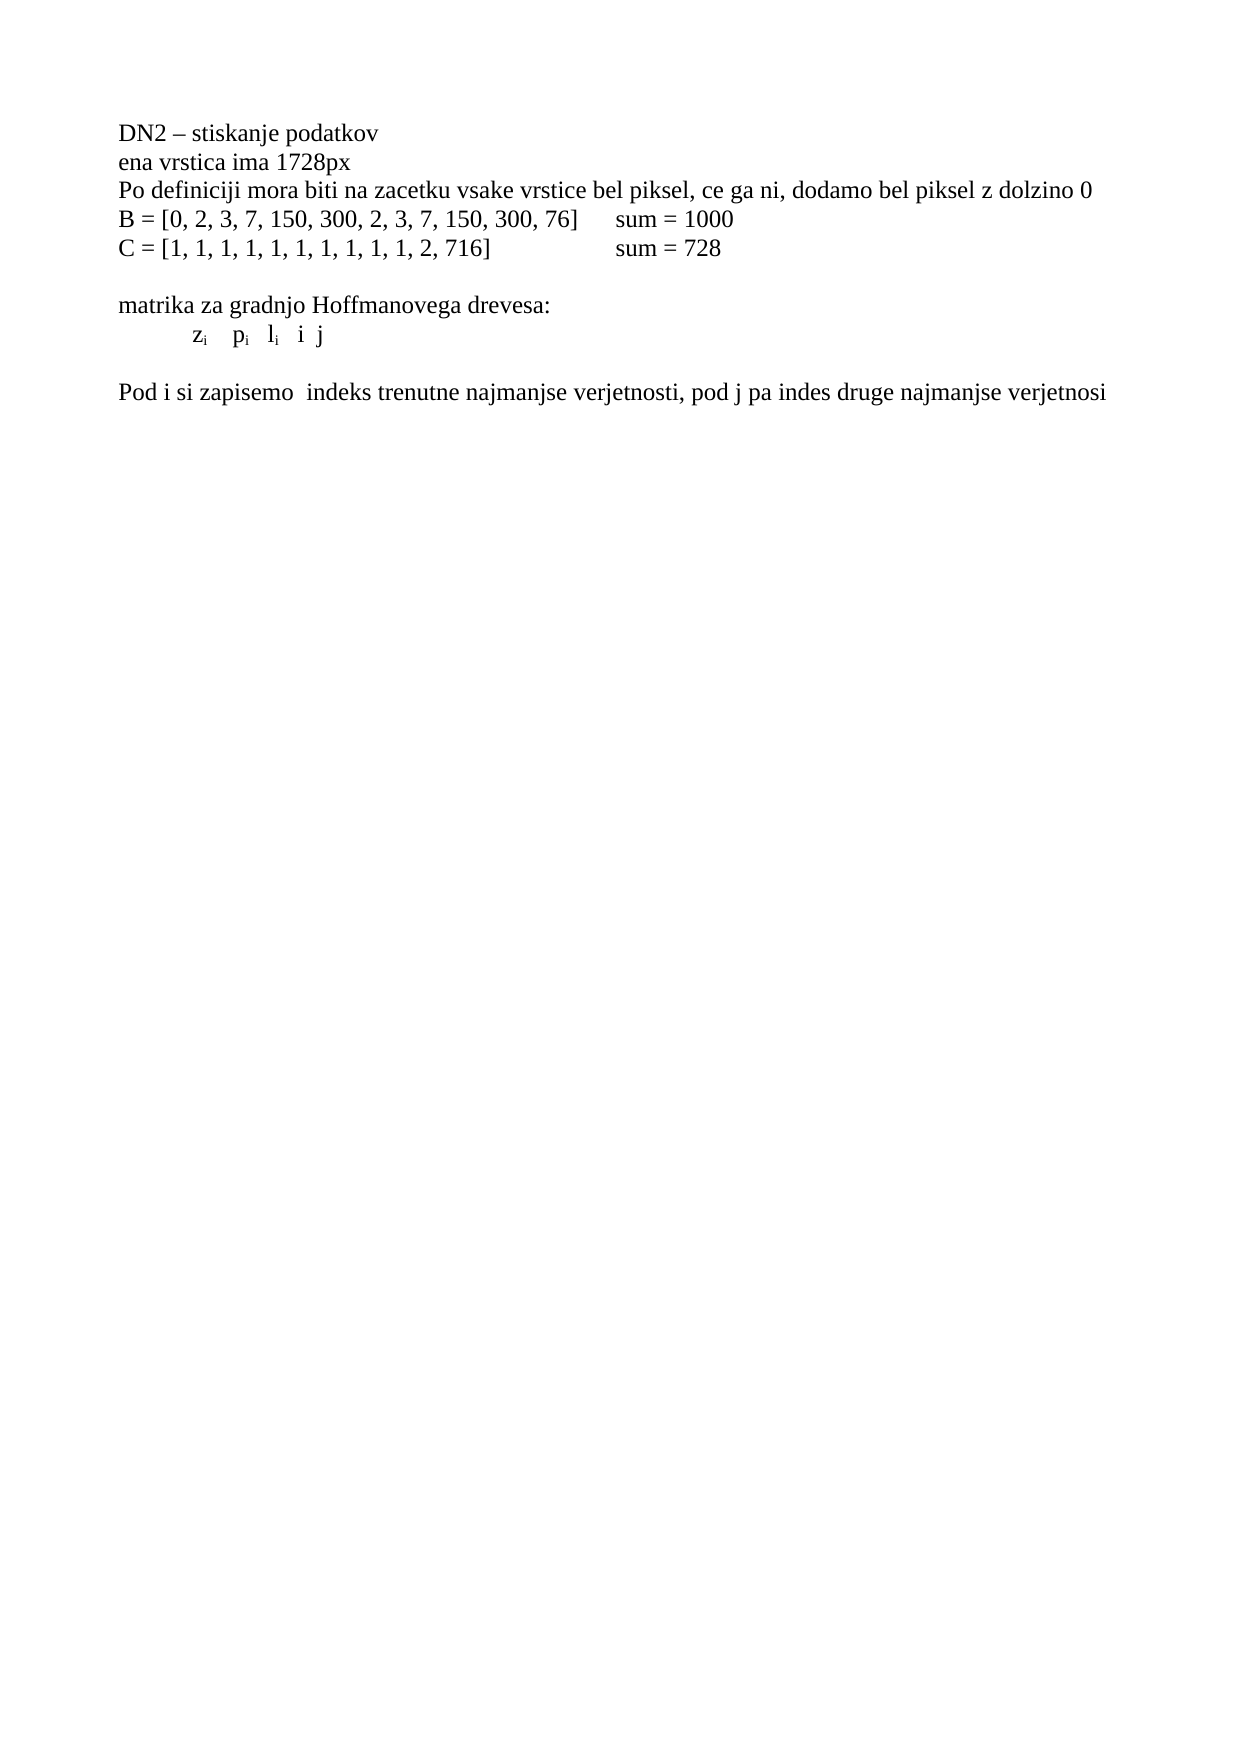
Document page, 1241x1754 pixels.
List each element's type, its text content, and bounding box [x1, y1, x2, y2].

text DN2 – stiskanje podatkov [118, 118, 1122, 147]
text Po definiciji mora biti na zacetku vsake vrstice bel piksel, ce ga ni, dodamo bel piksel z dolzino 0 [118, 176, 1122, 204]
text zi pi li i j [118, 319, 1122, 348]
text ena vrstica ima 1728px [118, 147, 1122, 176]
text C = [1, 1, 1, 1, 1, 1, 1, 1, 1, 1, 2, 716] sum = 728 [118, 233, 1122, 262]
text B = [0, 2, 3, 7, 150, 300, 2, 3, 7, 150, 300, 76] sum = 1000 [118, 204, 1122, 233]
text Pod i si zapisemo indeks trenutne najmanjse verjetnosti, pod j pa indes druge najmanjse verjetnosi [118, 377, 1122, 406]
text matrika za gradnjo Hoffmanovega drevesa: [118, 291, 1122, 319]
